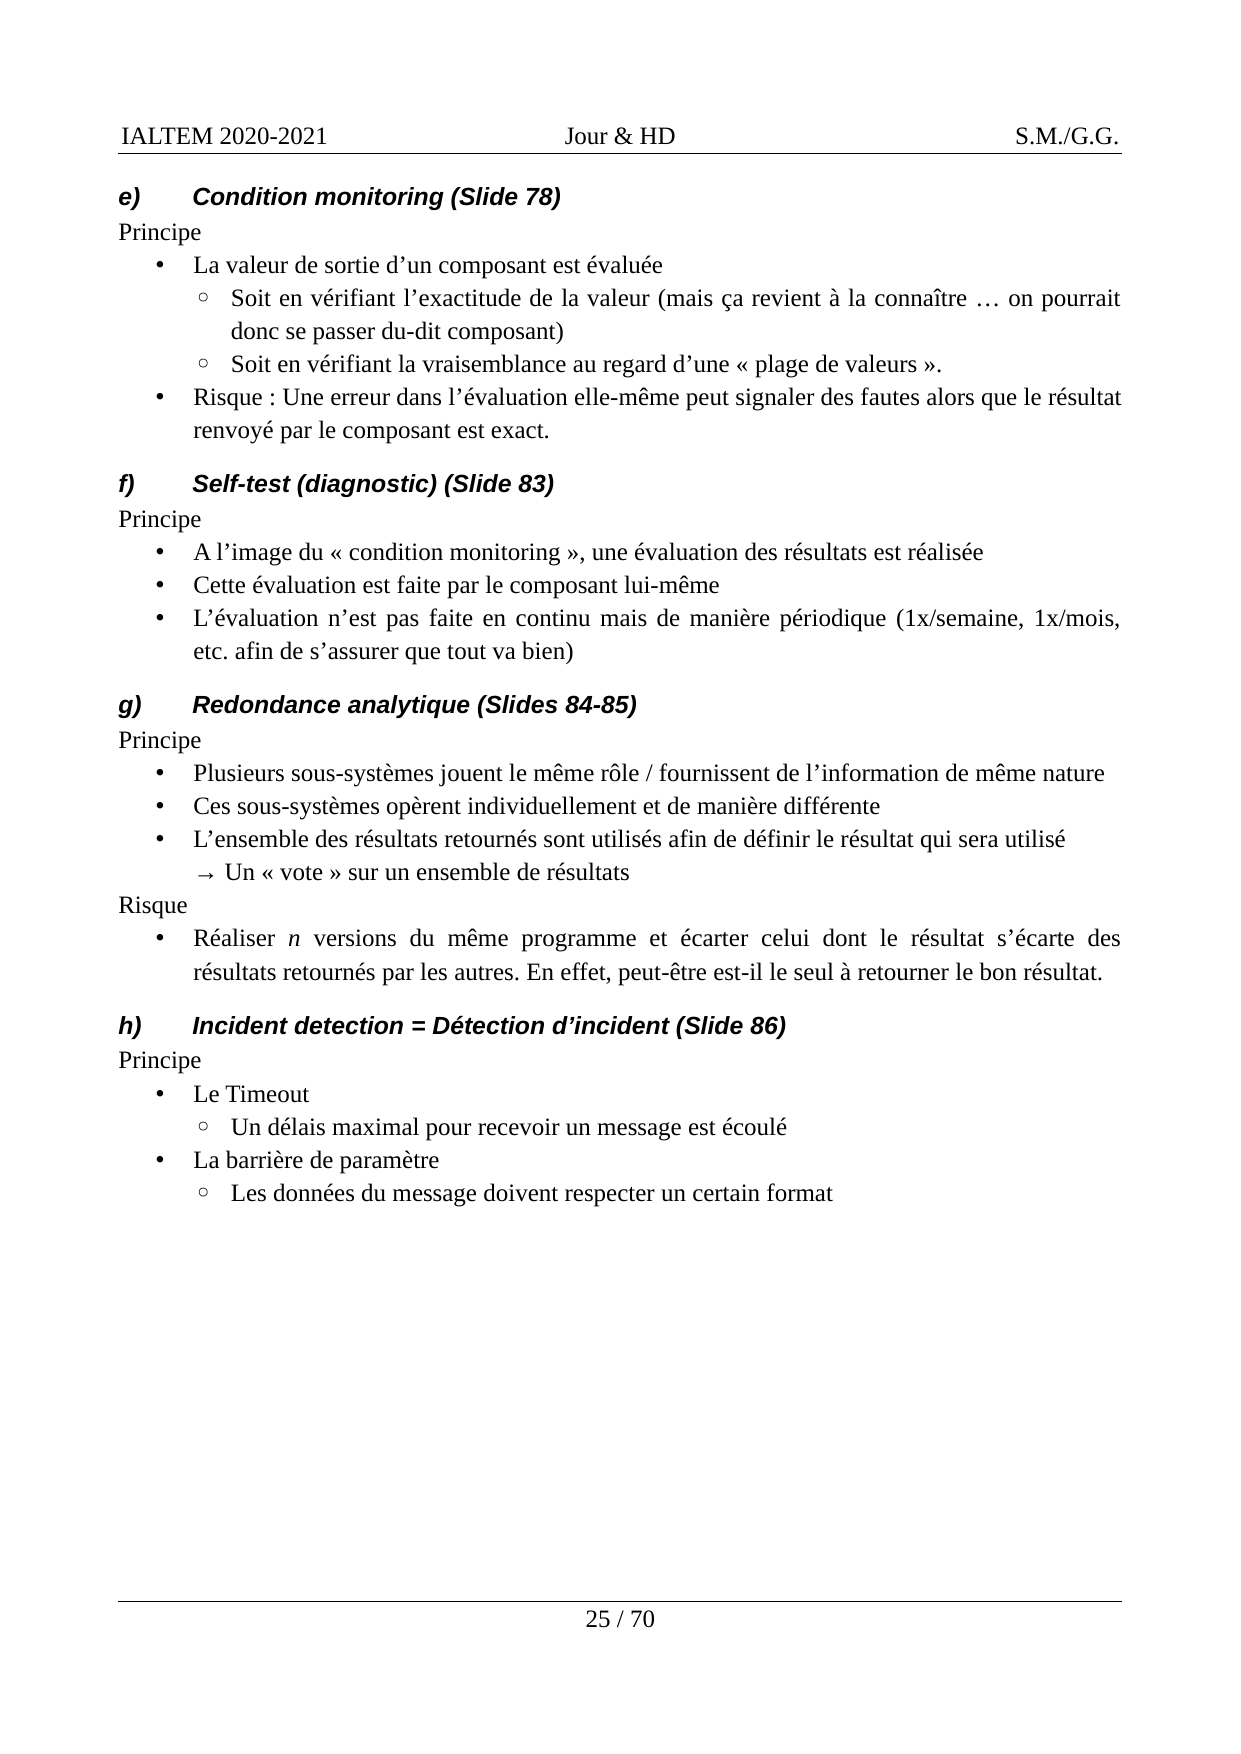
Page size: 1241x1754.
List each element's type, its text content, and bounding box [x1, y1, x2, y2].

list Risque : Une erreur dans l’évaluation elle-même peut signaler des fautes alors que le résultat renvoyé par le composant est exact. [156, 382, 1122, 444]
list Plusieurs sous-systèmes jouent le même rôle / fournissent de l’information de même nature [156, 758, 1122, 787]
list L’évaluation n’est pas faite en continu mais de manière périodique (1x/semaine, 1x/mois, etc. afin de s’assurer que tout va bien) [156, 603, 1122, 665]
text Principe [118, 504, 1122, 533]
list L’ensemble des résultats retournés sont utilisés afin de définir le résultat qui sera utilisé [156, 824, 1122, 853]
text Principe [118, 217, 1122, 246]
subtitle Incident detection = Détection d’incident (Slide 86) [118, 1011, 1122, 1039]
list Cette évaluation est faite par le composant lui-même [156, 570, 1122, 599]
subtitle Redondance analytique (Slides 84-85) [118, 691, 1122, 719]
list Les données du message doivent respecter un certain format [193, 1178, 1122, 1206]
list Soit en vérifiant l’exactitude de la valeur (mais ça revient à la connaître … on pourrait donc se passer du-dit composant) [193, 283, 1122, 345]
list Ces sous-systèmes opèrent individuellement et de manière différente [156, 791, 1122, 820]
list La valeur de sortie d’un composant est évaluée [156, 250, 1122, 279]
subtitle Condition monitoring (Slide 78) [118, 182, 1122, 211]
text Principe [118, 1046, 1122, 1074]
list Un délais maximal pour recevoir un message est écoulé [193, 1112, 1122, 1140]
list Réaliser n versions du même programme et écarter celui dont le résultat s’écarte des résultats retournés par les autres. En effet, peut-être est-il le seul à retourner le bon résultat. [156, 923, 1122, 985]
subtitle Self-test (diagnostic) (Slide 83) [118, 469, 1122, 498]
list Le Timeout [156, 1079, 1122, 1107]
list A l’image du « condition monitoring », une évaluation des résultats est réalisée [156, 537, 1122, 566]
list La barrière de paramètre [156, 1145, 1122, 1173]
text Risque [118, 891, 1122, 919]
list → Un « vote » sur un ensemble de résultats [156, 857, 1122, 886]
text Principe [118, 725, 1122, 754]
list Soit en vérifiant la vraisemblance au regard d’une « plage de valeurs ». [193, 349, 1122, 378]
